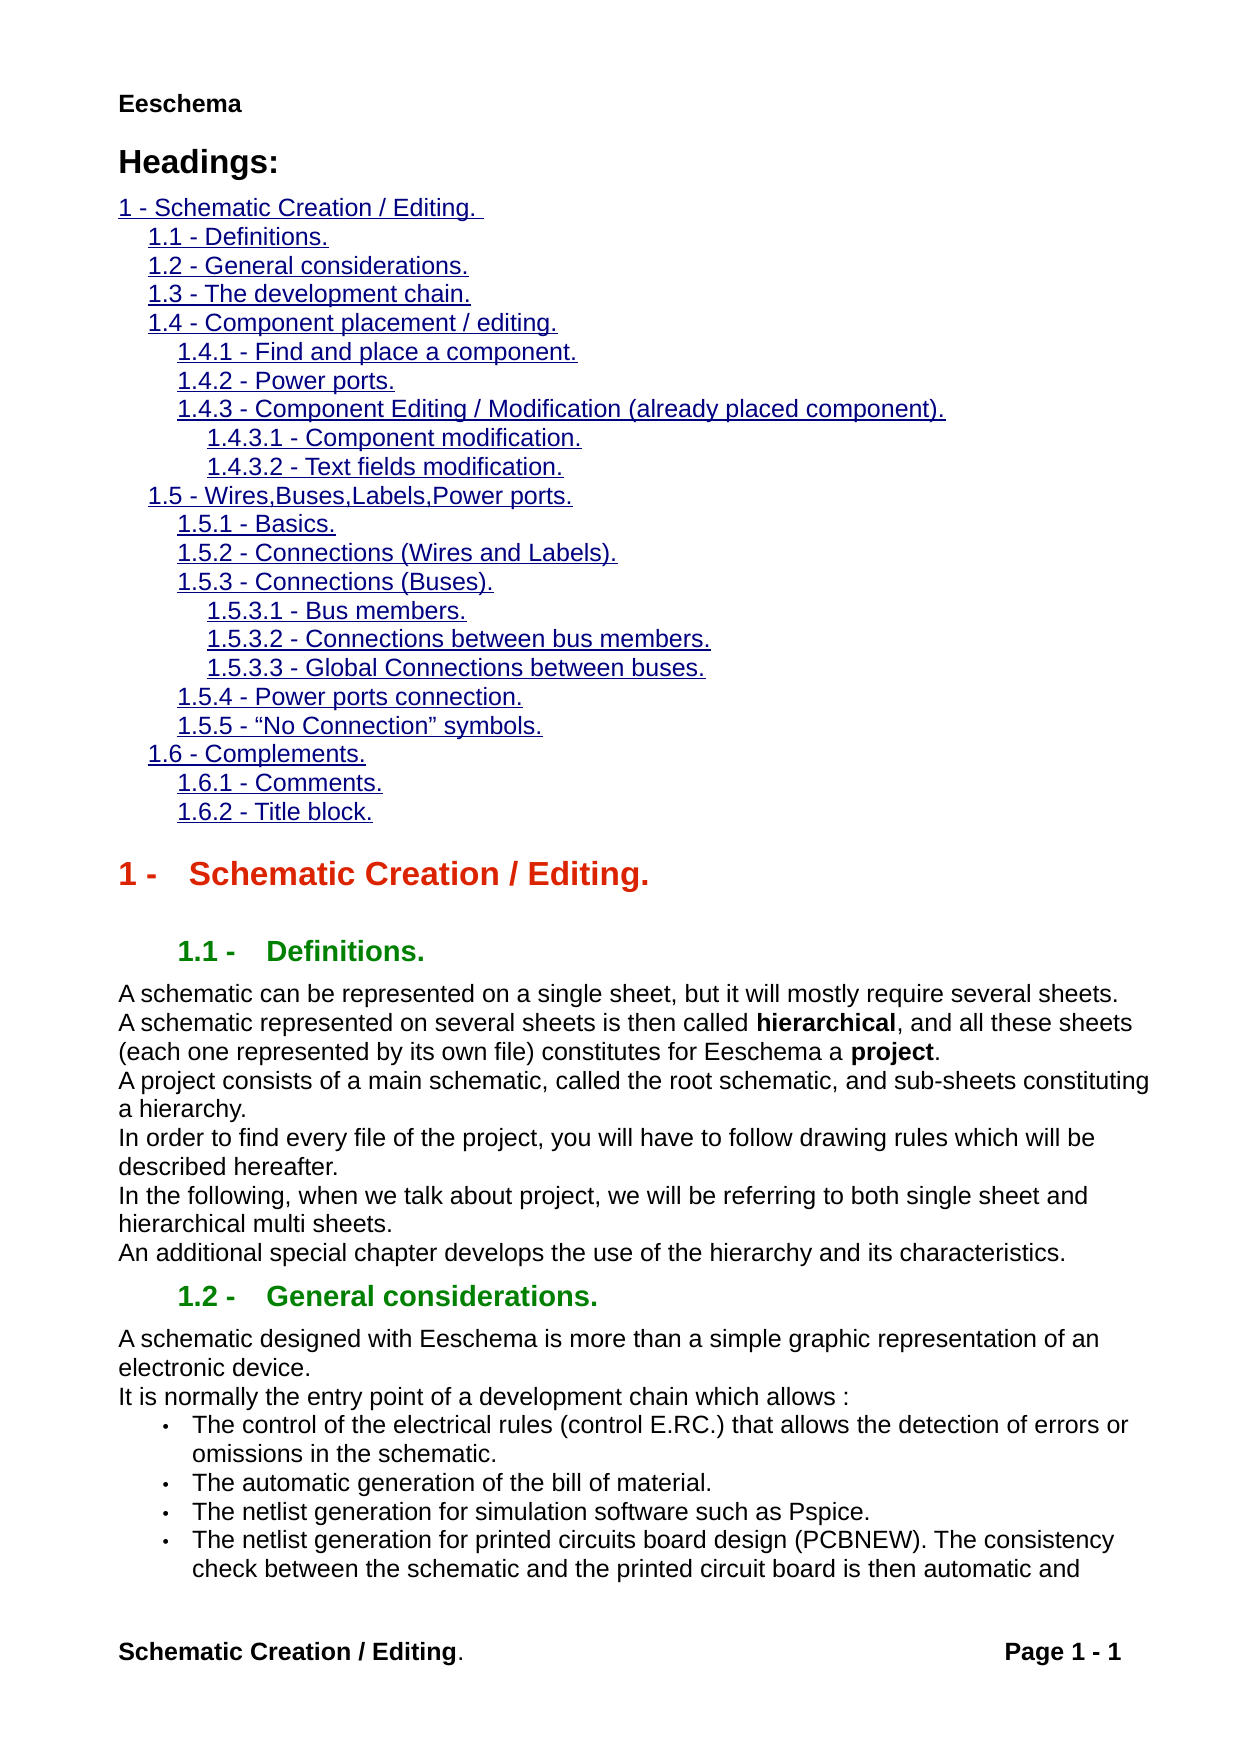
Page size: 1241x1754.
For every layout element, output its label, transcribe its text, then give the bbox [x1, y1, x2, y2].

text 1.6.2 - Title block. [177, 797, 1152, 826]
text In the following, when we talk about project, we will be referring to both single sheet and hierarchical multi sheets. [118, 1181, 1152, 1238]
list The netlist generation for simulation software such as Pspice. [162, 1497, 1152, 1525]
subtitle General considerations. [177, 1279, 1152, 1312]
text 1.1 - Definitions. [148, 222, 1152, 251]
text 1.5.5 - “No Connection” symbols. [177, 711, 1152, 739]
text 1.5.2 - Connections (Wires and Labels). [177, 538, 1152, 567]
text 1.4.3.1 - Component modification. [207, 423, 1152, 452]
text 1.5.3.3 - Global Connections between buses. [207, 653, 1152, 682]
text 1.5.4 - Power ports connection. [177, 682, 1152, 711]
text 1.5.3 - Connections (Buses). [177, 567, 1152, 596]
text 1.6 - Complements. [148, 739, 1152, 768]
text It is normally the entry point of a development chain which allows : [118, 1382, 1152, 1410]
subtitle Headings: [118, 142, 1152, 181]
text An additional special chapter develops the use of the hierarchy and its characteristics. [118, 1238, 1152, 1267]
text In order to find every file of the project, you will have to follow drawing rules which will be described hereafter. [118, 1123, 1152, 1181]
text 1 - Schematic Creation / Editing. [118, 193, 1152, 222]
text A schematic represented on several sheets is then called hierarchical, and all these sheets (each one represented by its own file) constitutes for Eeschema a project. [118, 1008, 1152, 1066]
text A project consists of a main schematic, called the root schematic, and sub-sheets constituting a hierarchy. [118, 1066, 1152, 1123]
text 1.5.1 - Basics. [177, 509, 1152, 538]
text 1.6.1 - Comments. [177, 768, 1152, 797]
text 1.5 - Wires,Buses,Labels,Power ports. [148, 481, 1152, 509]
text 1.5.3.1 - Bus members. [207, 596, 1152, 624]
list The control of the electrical rules (control E.RC.) that allows the detection of errors or omissions in the schematic. [162, 1410, 1152, 1468]
text 1.4.1 - Find and place a component. [177, 337, 1152, 366]
text 1.4.3 - Component Editing / Modification (already placed component). [177, 394, 1152, 423]
text 1.4.3.2 - Text fields modification. [207, 452, 1152, 481]
text A schematic can be represented on a single sheet, but it will mostly require several sheets. [118, 979, 1152, 1008]
text Eeschema [118, 88, 1152, 117]
text 1.4.2 - Power ports. [177, 366, 1152, 394]
text 1.3 - The development chain. [148, 279, 1152, 308]
list The automatic generation of the bill of material. [162, 1468, 1152, 1497]
subtitle Schematic Creation / Editing. [118, 854, 1152, 893]
list The netlist generation for printed circuits board design (PCBNEW). The consistency check between the schematic and the printed circuit board is then automatic and [162, 1525, 1152, 1583]
subtitle Definitions. [177, 934, 1152, 968]
text 1.4 - Component placement / editing. [148, 308, 1152, 337]
text 1.5.3.2 - Connections between bus members. [207, 624, 1152, 653]
text 1.2 - General considerations. [148, 251, 1152, 279]
text A schematic designed with Eeschema is more than a simple graphic representation of an electronic device. [118, 1324, 1152, 1382]
